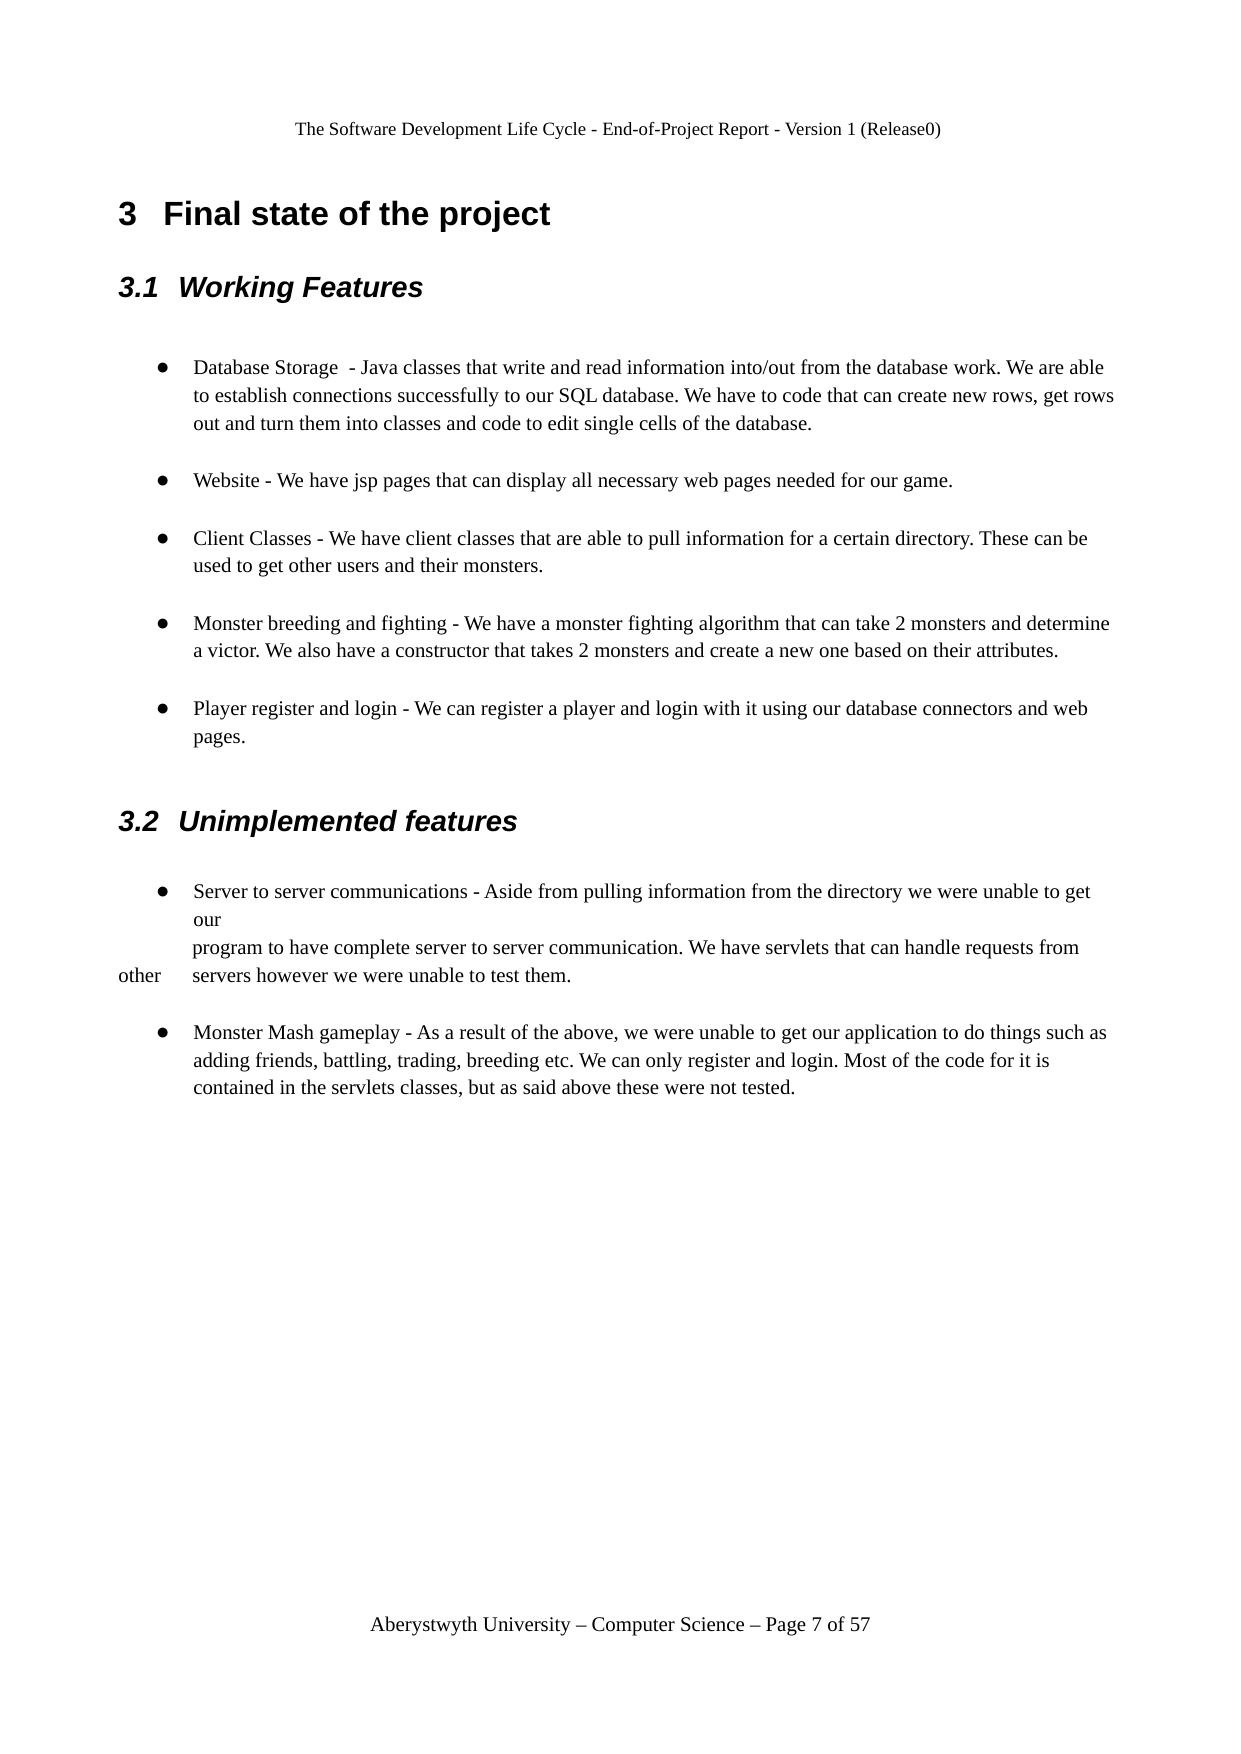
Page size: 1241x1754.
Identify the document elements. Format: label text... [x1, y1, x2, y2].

subtitle Working Features [118, 270, 1122, 304]
subtitle Final state of the project [118, 194, 1122, 233]
list Monster breeding and fighting - We have a monster fighting algorithm that can take 2 monsters and determine a victor. We also have a constructor that takes 2 monsters and create a new one based on their attributes. [156, 608, 1122, 662]
list Website - We have jsp pages that can display all necessary web pages needed for our game. [156, 466, 1122, 492]
subtitle Unimplemented features [118, 804, 1122, 837]
list Server to server communications - Aside from pulling information from the directory we were unable to get our [156, 877, 1122, 931]
text program to have complete server to server communication. We have servlets that can handle requests from other servers however we were unable to test them. [118, 935, 1122, 987]
list Player register and login - We can register a player and login with it using our database connectors and web pages. [156, 694, 1122, 748]
list Database Storage - Java classes that write and read information into/out from the database work. We are able to establish connections successfully to our SQL database. We have to code that can create new rows, get rows out and turn them into classes and code to edit single cells of the database. [156, 353, 1122, 434]
list Monster Mash gameplay - As a result of the above, we were unable to get our application to do things such as adding friends, battling, trading, breeding etc. We can only register and login. Most of the code for it is contained in the servlets classes, but as said above these were not tested. [156, 1018, 1122, 1099]
list Client Classes - We have client classes that are able to pull information for a certain directory. These can be used to get other users and their monsters. [156, 523, 1122, 577]
